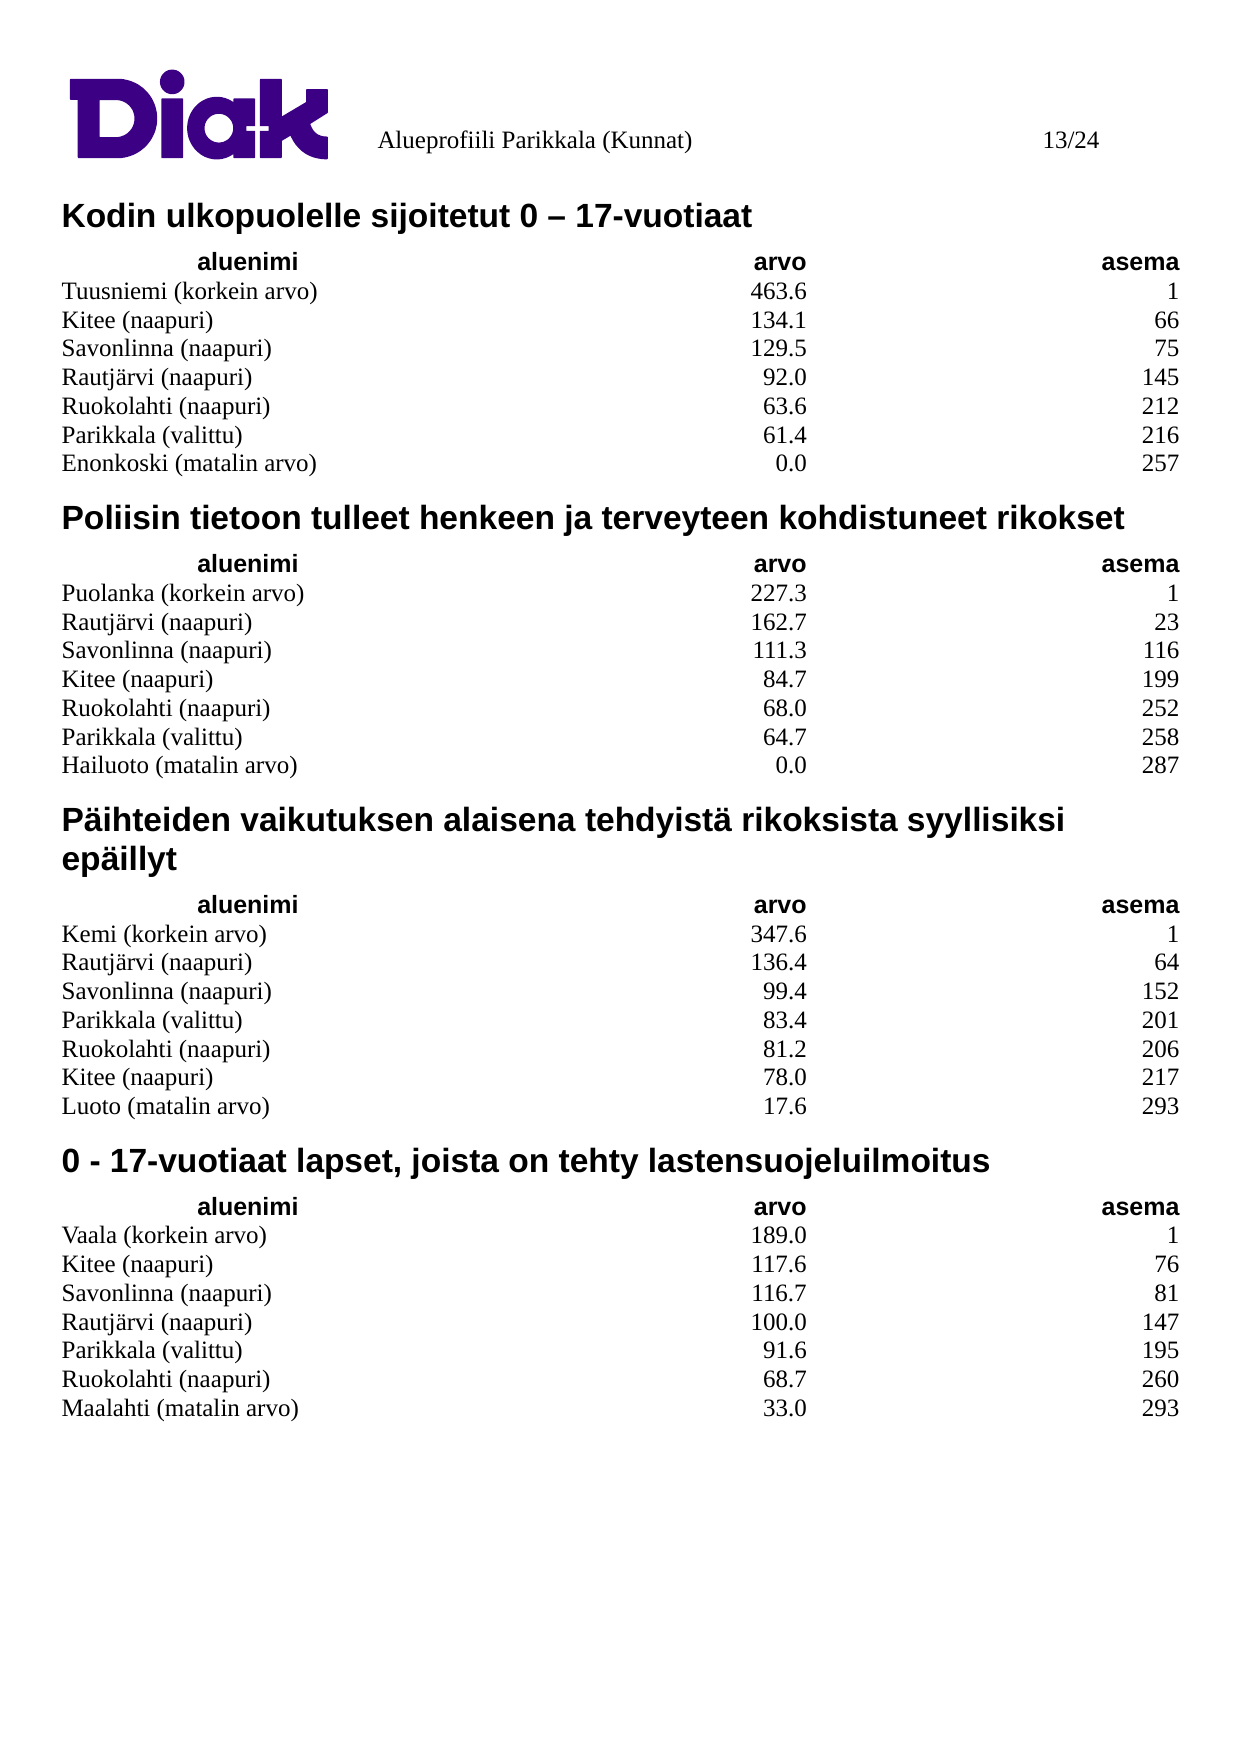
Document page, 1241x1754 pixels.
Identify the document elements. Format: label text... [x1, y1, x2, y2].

table_cell Rautjärvi (naapuri) [61, 607, 434, 636]
table_header arvo [434, 247, 806, 276]
table_cell 23 [806, 607, 1179, 636]
table_cell 76 [806, 1249, 1179, 1278]
table_cell 195 [806, 1336, 1179, 1364]
table_cell 17.6 [434, 1091, 806, 1120]
table_cell 111.3 [434, 636, 806, 664]
table_cell 252 [806, 693, 1179, 722]
table_cell 81.2 [434, 1034, 806, 1062]
subtitle Päihteiden vaikutuksen alaisena tehdyistä rikoksista syyllisiksi epäillyt [61, 800, 1179, 877]
table_cell 68.7 [434, 1364, 806, 1393]
table_cell Kitee (naapuri) [61, 305, 434, 333]
subtitle Poliisin tietoon tulleet henkeen ja terveyteen kohdistuneet rikokset [61, 498, 1179, 537]
table_cell Puolanka (korkein arvo) [61, 578, 434, 607]
table_cell Maalahti (matalin arvo) [61, 1393, 434, 1422]
table_cell 66 [806, 305, 1179, 333]
table_cell 83.4 [434, 1005, 806, 1034]
table_cell 136.4 [434, 948, 806, 976]
table_cell 152 [806, 976, 1179, 1005]
table_cell 81 [806, 1278, 1179, 1307]
table_cell 63.6 [434, 391, 806, 420]
table_cell 145 [806, 362, 1179, 391]
table_cell 147 [806, 1307, 1179, 1336]
table_cell 117.6 [434, 1249, 806, 1278]
table_cell 0.0 [434, 449, 806, 477]
table_cell 99.4 [434, 976, 806, 1005]
table_cell 61.4 [434, 420, 806, 448]
table_cell Parikkala (valittu) [61, 1336, 434, 1364]
table_cell 116.7 [434, 1278, 806, 1307]
table_header asema [806, 890, 1179, 919]
table_cell 260 [806, 1364, 1179, 1393]
subtitle Kodin ulkopuolelle sijoitetut 0 – 17-vuotiaat [61, 196, 1179, 235]
table_cell 78.0 [434, 1063, 806, 1091]
table_cell 134.1 [434, 305, 806, 333]
table_cell 463.6 [434, 276, 806, 305]
table_header arvo [434, 890, 806, 919]
table_cell Ruokolahti (naapuri) [61, 391, 434, 420]
table_cell Enonkoski (matalin arvo) [61, 449, 434, 477]
table_header aluenimi [61, 890, 434, 919]
table_cell 1 [806, 1221, 1179, 1249]
table_header asema [806, 549, 1179, 578]
table_cell Kitee (naapuri) [61, 664, 434, 693]
table_cell 216 [806, 420, 1179, 448]
table_cell 64 [806, 948, 1179, 976]
table_cell 189.0 [434, 1221, 806, 1249]
table_cell 212 [806, 391, 1179, 420]
table_cell Kemi (korkein arvo) [61, 919, 434, 947]
table_cell 68.0 [434, 693, 806, 722]
table_cell 0.0 [434, 751, 806, 779]
table_cell Ruokolahti (naapuri) [61, 1034, 434, 1062]
table_cell 1 [806, 276, 1179, 305]
table_cell Vaala (korkein arvo) [61, 1221, 434, 1249]
subtitle 0 - 17-vuotiaat lapset, joista on tehty lastensuojeluilmoitus [61, 1141, 1179, 1179]
table_cell 257 [806, 449, 1179, 477]
table_cell Ruokolahti (naapuri) [61, 1364, 434, 1393]
table_cell 217 [806, 1063, 1179, 1091]
table_cell Parikkala (valittu) [61, 1005, 434, 1034]
table_cell 287 [806, 751, 1179, 779]
table_cell 84.7 [434, 664, 806, 693]
table_cell Parikkala (valittu) [61, 722, 434, 751]
table_cell Savonlinna (naapuri) [61, 1278, 434, 1307]
table_header arvo [434, 1192, 806, 1221]
table_header asema [806, 1192, 1179, 1221]
table_cell 116 [806, 636, 1179, 664]
table_cell 92.0 [434, 362, 806, 391]
table_cell 162.7 [434, 607, 806, 636]
table_header arvo [434, 549, 806, 578]
table_cell 1 [806, 919, 1179, 947]
table_cell 201 [806, 1005, 1179, 1034]
table_cell 33.0 [434, 1393, 806, 1422]
table_cell Ruokolahti (naapuri) [61, 693, 434, 722]
table_cell 199 [806, 664, 1179, 693]
table_header aluenimi [61, 1192, 434, 1221]
table_cell Rautjärvi (naapuri) [61, 948, 434, 976]
table_cell 91.6 [434, 1336, 806, 1364]
table_header aluenimi [61, 247, 434, 276]
table_cell Savonlinna (naapuri) [61, 636, 434, 664]
table_cell Rautjärvi (naapuri) [61, 362, 434, 391]
table_cell 258 [806, 722, 1179, 751]
table_cell 100.0 [434, 1307, 806, 1336]
table_cell Kitee (naapuri) [61, 1249, 434, 1278]
table_cell 1 [806, 578, 1179, 607]
table_header aluenimi [61, 549, 434, 578]
table_cell Savonlinna (naapuri) [61, 976, 434, 1005]
table_header asema [806, 247, 1179, 276]
table_cell Rautjärvi (naapuri) [61, 1307, 434, 1336]
table_cell 206 [806, 1034, 1179, 1062]
table_cell Parikkala (valittu) [61, 420, 434, 448]
table_cell 293 [806, 1393, 1179, 1422]
table_cell 75 [806, 334, 1179, 362]
table_cell Kitee (naapuri) [61, 1063, 434, 1091]
table_cell 293 [806, 1091, 1179, 1120]
table_cell 227.3 [434, 578, 806, 607]
table_cell Luoto (matalin arvo) [61, 1091, 434, 1120]
table_cell 347.6 [434, 919, 806, 947]
table_cell 129.5 [434, 334, 806, 362]
table_cell 64.7 [434, 722, 806, 751]
table_cell Savonlinna (naapuri) [61, 334, 434, 362]
table_cell Tuusniemi (korkein arvo) [61, 276, 434, 305]
table_cell Hailuoto (matalin arvo) [61, 751, 434, 779]
